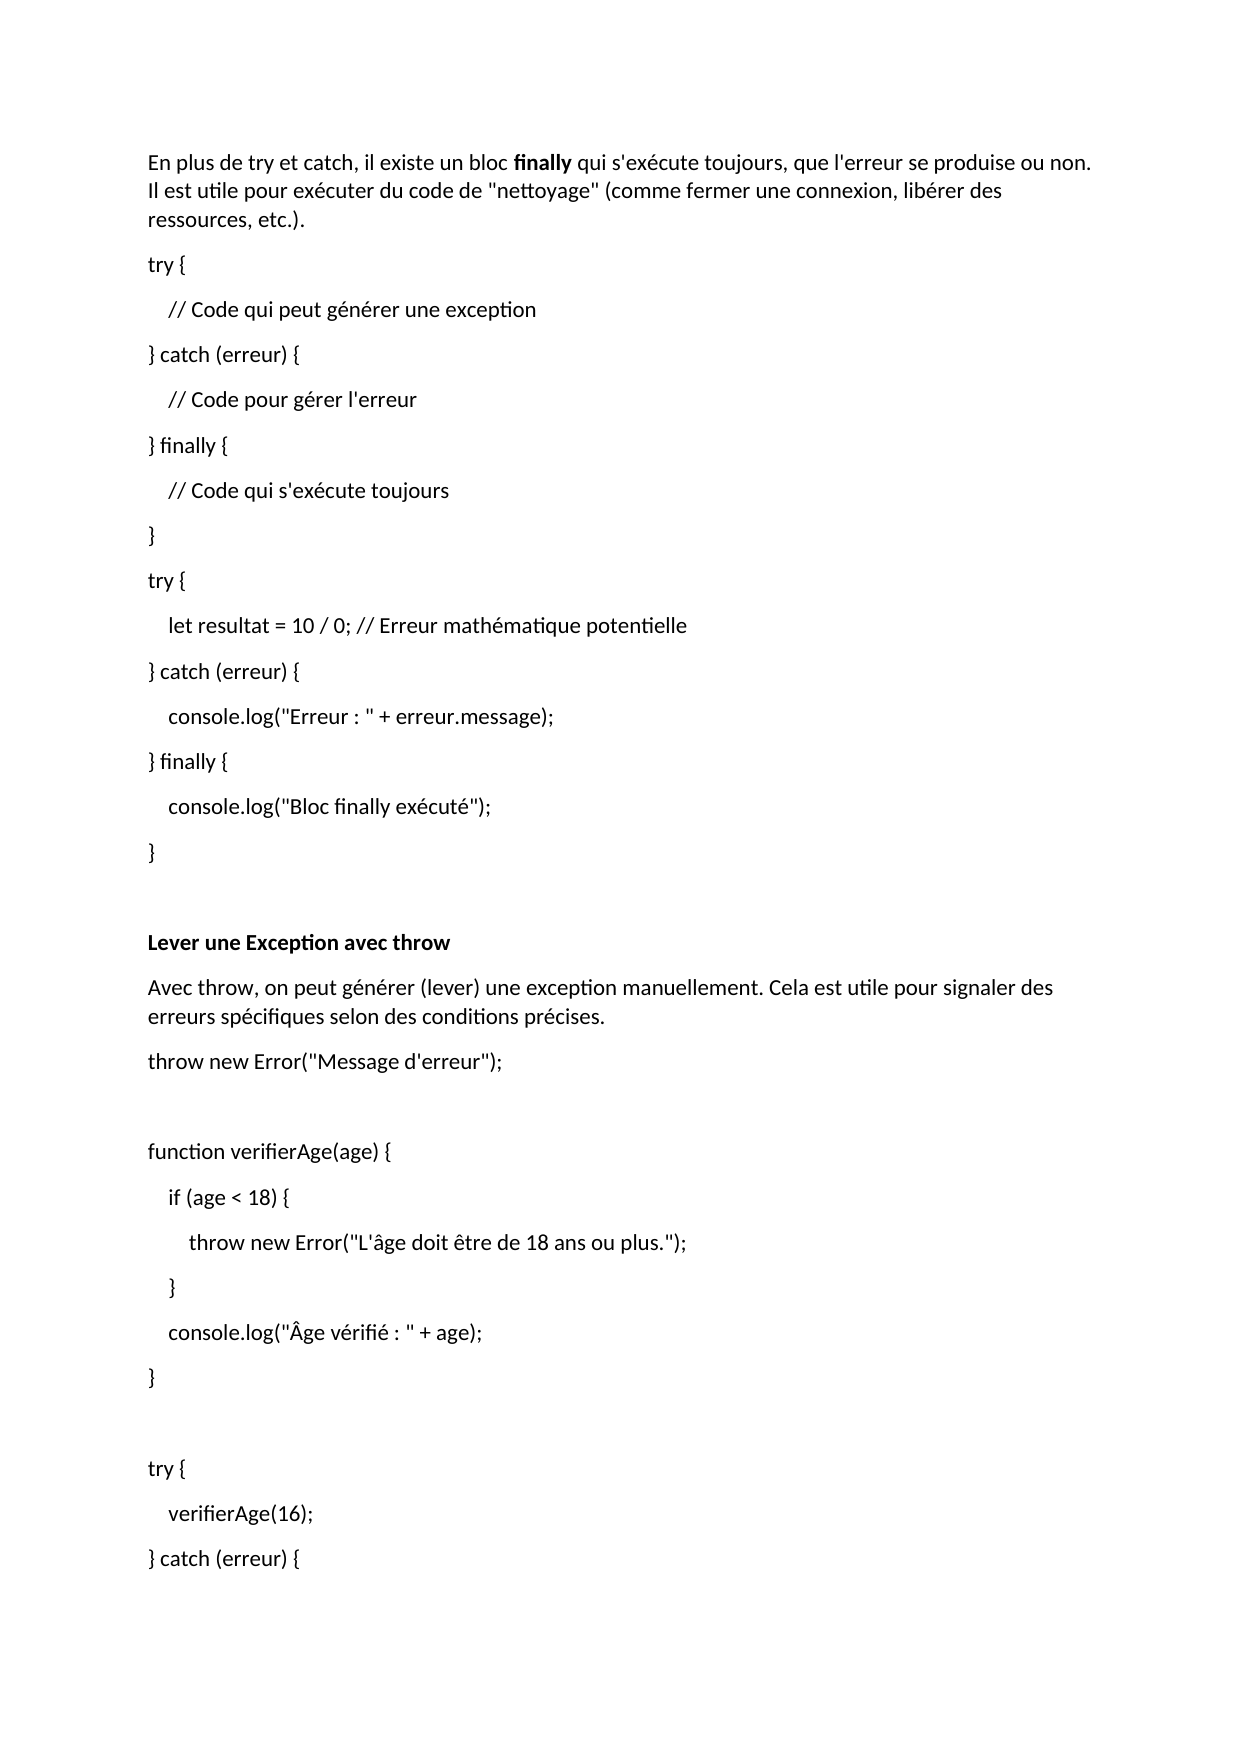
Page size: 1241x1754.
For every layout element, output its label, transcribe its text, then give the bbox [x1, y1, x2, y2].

text // Code pour gérer l'erreur [148, 386, 1093, 413]
text // Code qui peut générer une exception [148, 295, 1093, 323]
text } catch (erreur) { [148, 657, 1093, 685]
text throw new Error("L'âge doit être de 18 ans ou plus."); [148, 1228, 1093, 1256]
text verifierAge(16); [148, 1499, 1093, 1527]
text throw new Error("Message d'erreur"); [148, 1047, 1093, 1075]
text console.log("Bloc finally exécuté"); [148, 792, 1093, 820]
text Lever une Exception avec throw [148, 928, 1093, 956]
text } [148, 1363, 1093, 1391]
text } finally { [148, 747, 1093, 775]
text En plus de try et catch, il existe un bloc finally qui s'exécute toujours, que l'erreur se produise ou non. Il est utile pour exécuter du code de "nettoyage" (comme fermer une connexion, libérer des ressources, etc.). [148, 148, 1093, 233]
text } catch (erreur) { [148, 1544, 1093, 1572]
text console.log("Âge vérifié : " + age); [148, 1318, 1093, 1346]
text function verifierAge(age) { [148, 1137, 1093, 1165]
text } [148, 838, 1093, 866]
text // Code qui s'exécute toujours [148, 476, 1093, 504]
text Avec throw, on peut générer (lever) une exception manuellement. Cela est utile pour signaler des erreurs spécifiques selon des conditions précises. [148, 973, 1093, 1030]
text if (age < 18) { [148, 1183, 1093, 1211]
text let resultat = 10 / 0; // Erreur mathématique potentielle [148, 612, 1093, 639]
text } [148, 1273, 1093, 1301]
text try { [148, 1454, 1093, 1482]
text try { [148, 250, 1093, 278]
text console.log("Erreur : " + erreur.message); [148, 702, 1093, 730]
text } [148, 521, 1093, 549]
text } catch (erreur) { [148, 340, 1093, 368]
text } finally { [148, 431, 1093, 459]
text try { [148, 566, 1093, 594]
